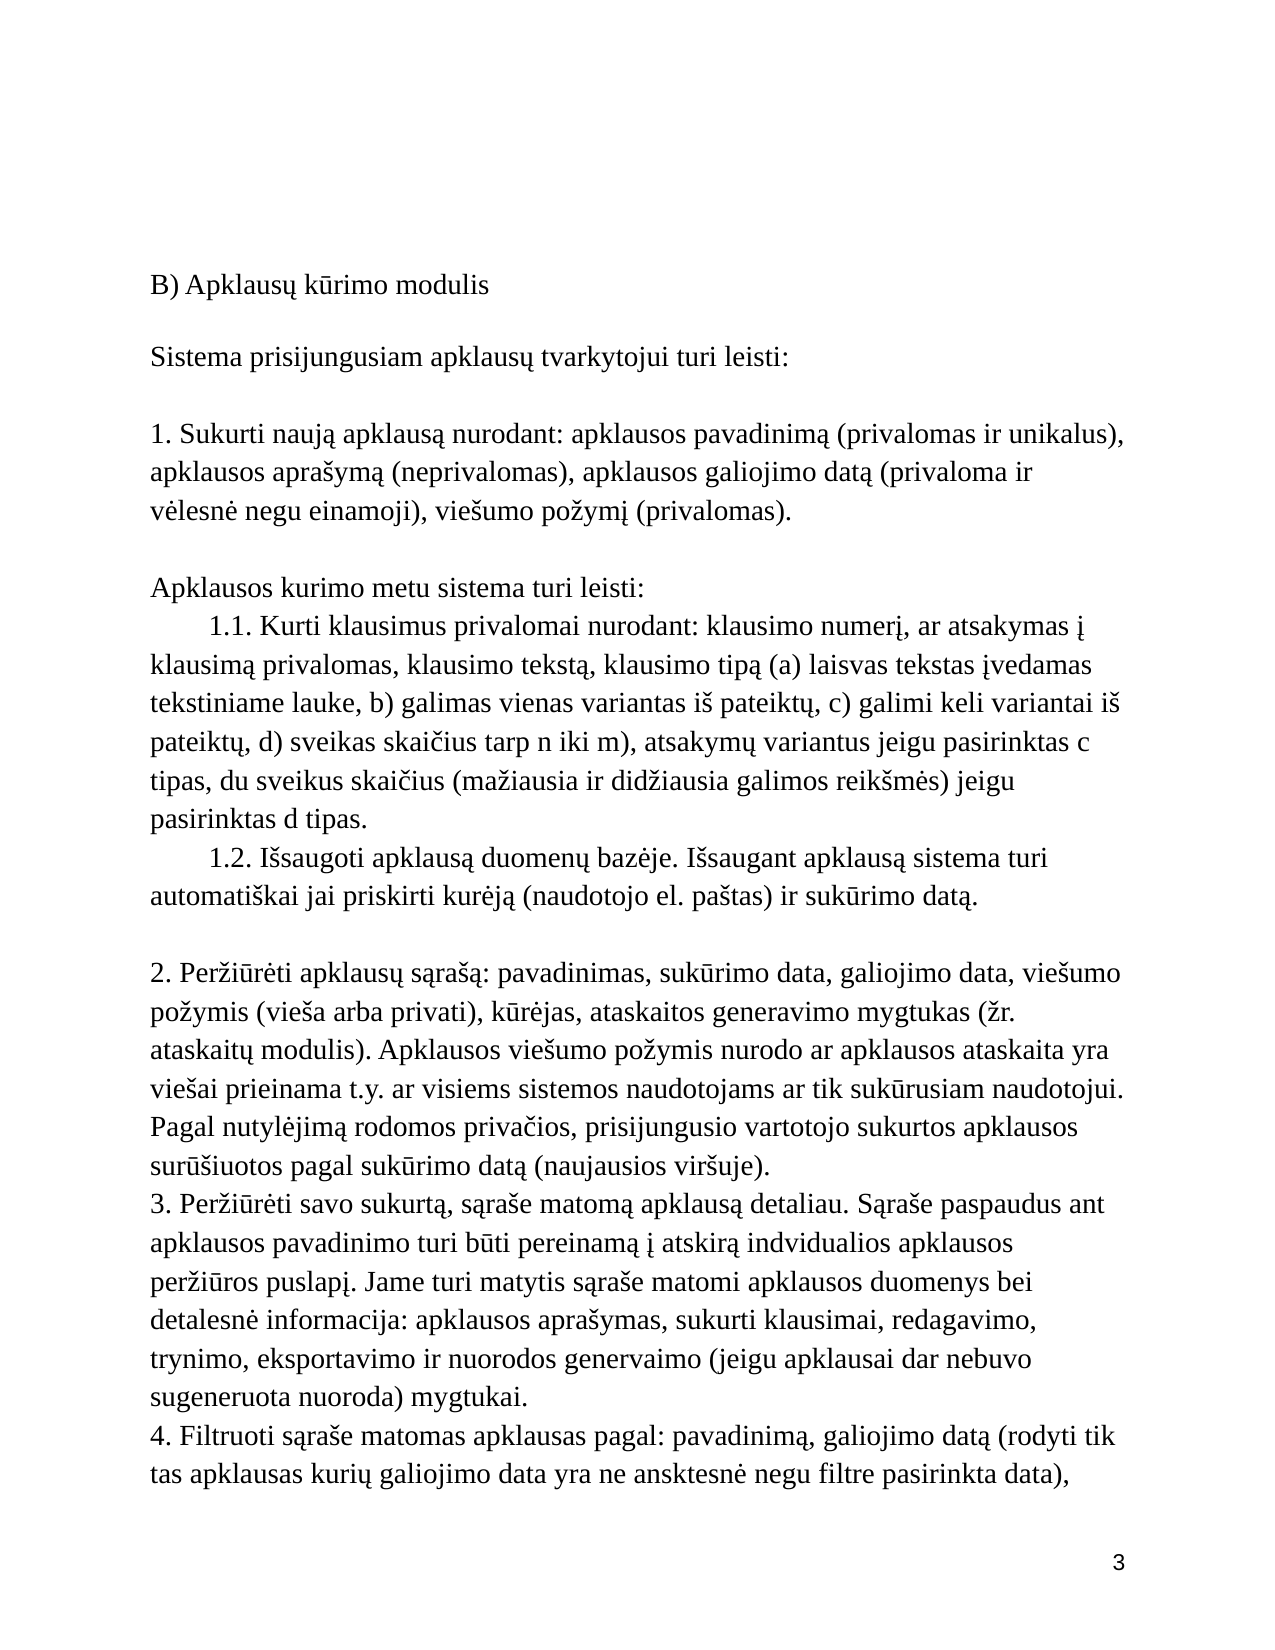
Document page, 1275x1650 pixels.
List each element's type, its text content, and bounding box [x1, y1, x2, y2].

list 1.1. Kurti klausimus privalomai nurodant: klausimo numerį, ar atsakymas į klausimą privalomas, klausimo tekstą, klausimo tipą (a) laisvas tekstas įvedamas tekstiniame lauke, b) galimas vienas variantas iš pateiktų, c) galimi keli variantai iš pateiktų, d) sveikas skaičius tarp n iki m), atsakymų variantus jeigu pasirinktas c tipas, du sveikus skaičius (mažiausia ir didžiausia galimos reikšmės) jeigu pasirinktas d tipas. [150, 608, 1125, 835]
list 1.2. Išsaugoti apklausą duomenų bazėje. Išsaugant apklausą sistema turi automatiškai jai priskirti kurėją (naudotojo el. paštas) ir sukūrimo datą. [150, 840, 1125, 912]
list 2. Peržiūrėti apklausų sąrašą: pavadinimas, sukūrimo data, galiojimo data, viešumo požymis (vieša arba privati), kūrėjas, ataskaitos generavimo mygtukas (žr. ataskaitų modulis). Apklausos viešumo požymis nurodo ar apklausos ataskaita yra viešai prieinama t.y. ar visiems sistemos naudotojams ar tik sukūrusiam naudotojui. Pagal nutylėjimą rodomos privačios, prisijungusio vartotojo sukurtos apklausos surūšiuotos pagal sukūrimo datą (naujausios viršuje). [150, 955, 1125, 1182]
text Sistema prisijungusiam apklausų tvarkytojui turi leisti: [150, 339, 1125, 372]
list 4. Filtruoti sąraše matomas apklausas pagal: pavadinimą, galiojimo datą (rodyti tik tas apklausas kurių galiojimo data yra ne ansktesnė negu filtre pasirinkta data), [150, 1418, 1125, 1490]
list 3. Peržiūrėti savo sukurtą, sąraše matomą apklausą detaliau. Sąraše paspaudus ant apklausos pavadinimo turi būti pereinamą į atskirą indvidualios apklausos peržiūros puslapį. Jame turi matytis sąraše matomi apklausos duomenys bei detalesnė informacija: apklausos aprašymas, sukurti klausimai, redagavimo, trynimo, eksportavimo ir nuorodos genervaimo (jeigu apklausai dar nebuvo sugeneruota nuoroda) mygtukai. [150, 1187, 1125, 1413]
list 1. Sukurti naują apklausą nurodant: apklausos pavadinimą (privalomas ir unikalus), apklausos aprašymą (neprivalomas), apklausos galiojimo datą (privaloma ir vėlesnė negu einamoji), viešumo požymį (privalomas). [150, 416, 1125, 526]
text B) Apklausų kūrimo modulis [150, 267, 1125, 301]
list Apklausos kurimo metu sistema turi leisti: [150, 570, 1125, 603]
